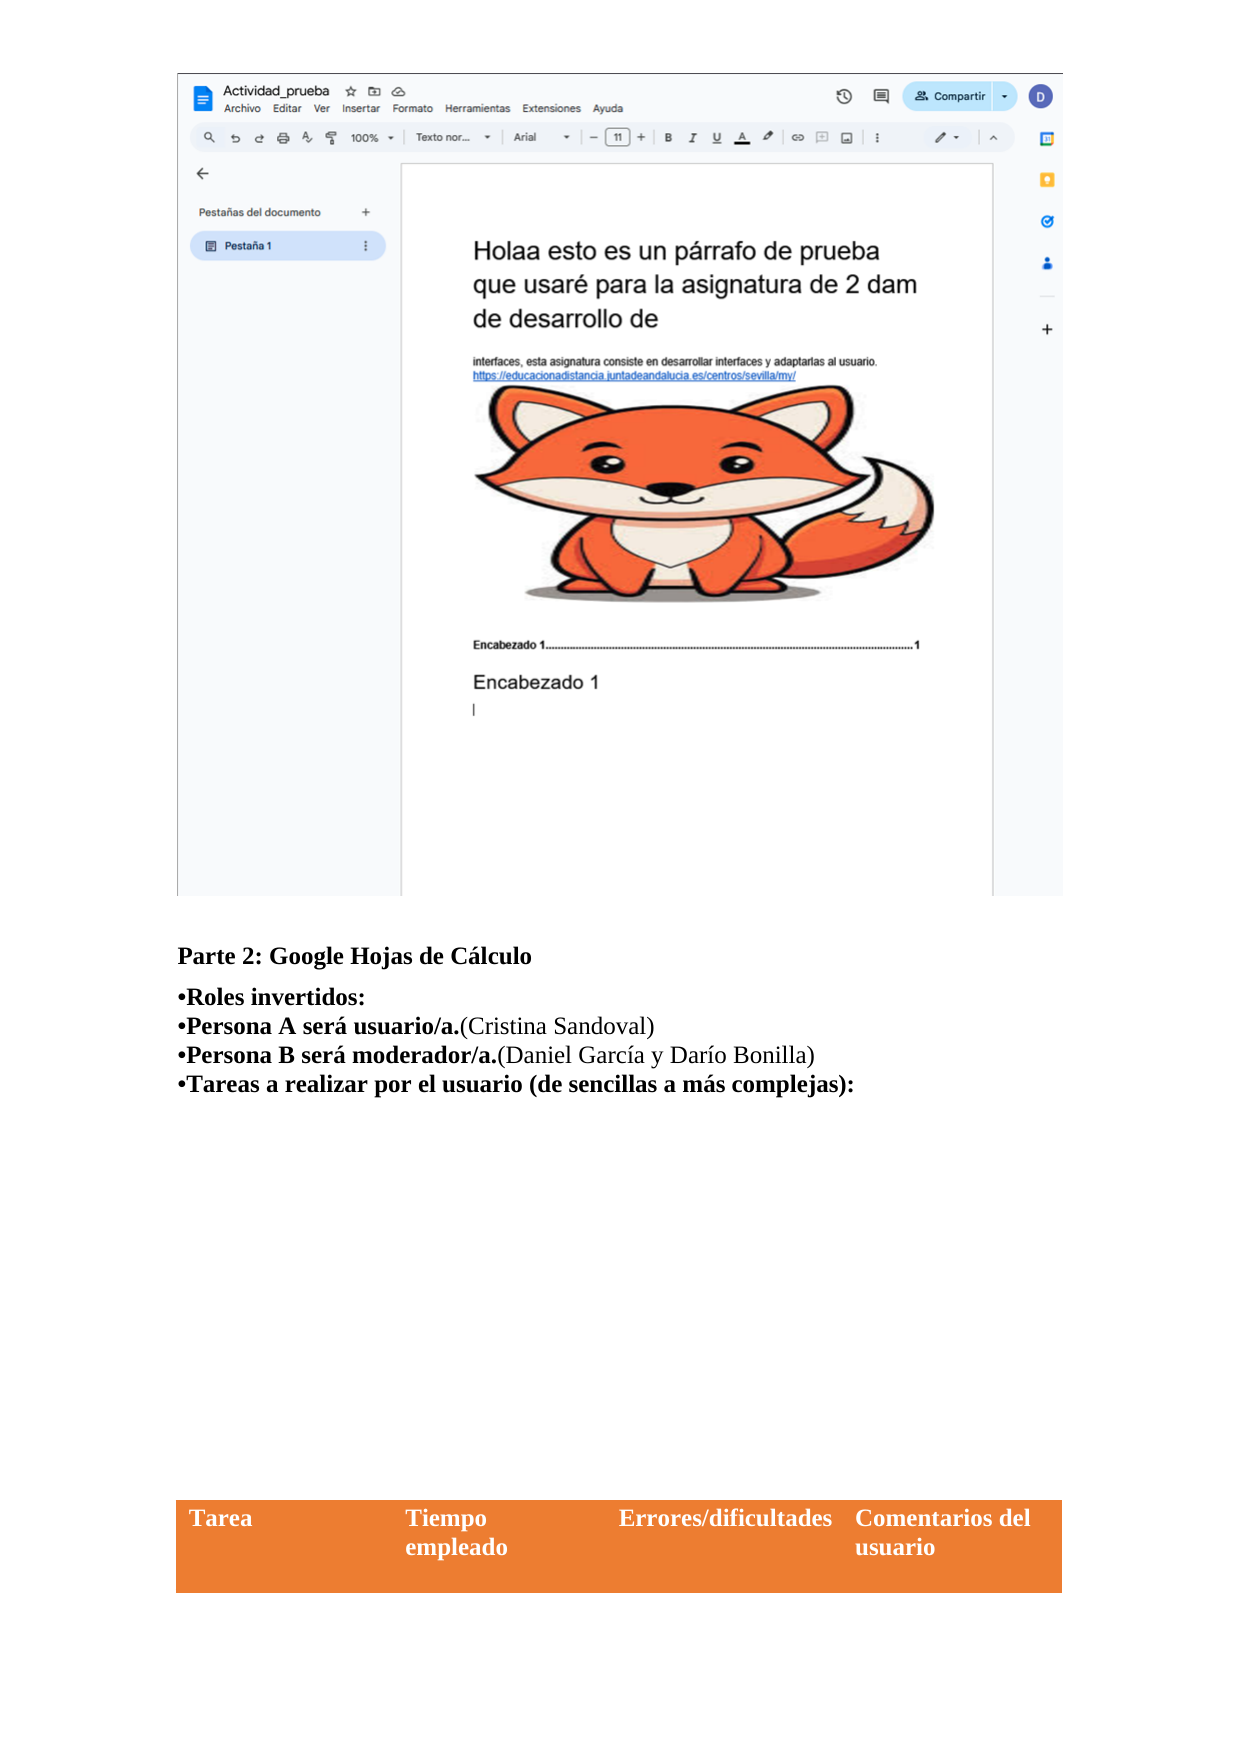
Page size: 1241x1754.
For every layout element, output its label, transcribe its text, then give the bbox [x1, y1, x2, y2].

table_header Errores/dificultades [609, 1503, 842, 1589]
table_header Comentarios del usuario [845, 1503, 1058, 1589]
table_header Tiempo empleado [396, 1503, 606, 1589]
text •Roles invertidos: [177, 982, 1063, 1011]
text •Persona A será usuario/a.(Cristina Sandoval) [177, 1011, 1063, 1040]
text •Tareas a realizar por el usuario (de sencillas a más complejas): [177, 1069, 1063, 1097]
subtitle Parte 2: Google Hojas de Cálculo [177, 941, 1063, 970]
table_header Tarea [179, 1503, 392, 1589]
text •Persona B será moderador/a.(Daniel García y Darío Bonilla) [177, 1040, 1063, 1069]
